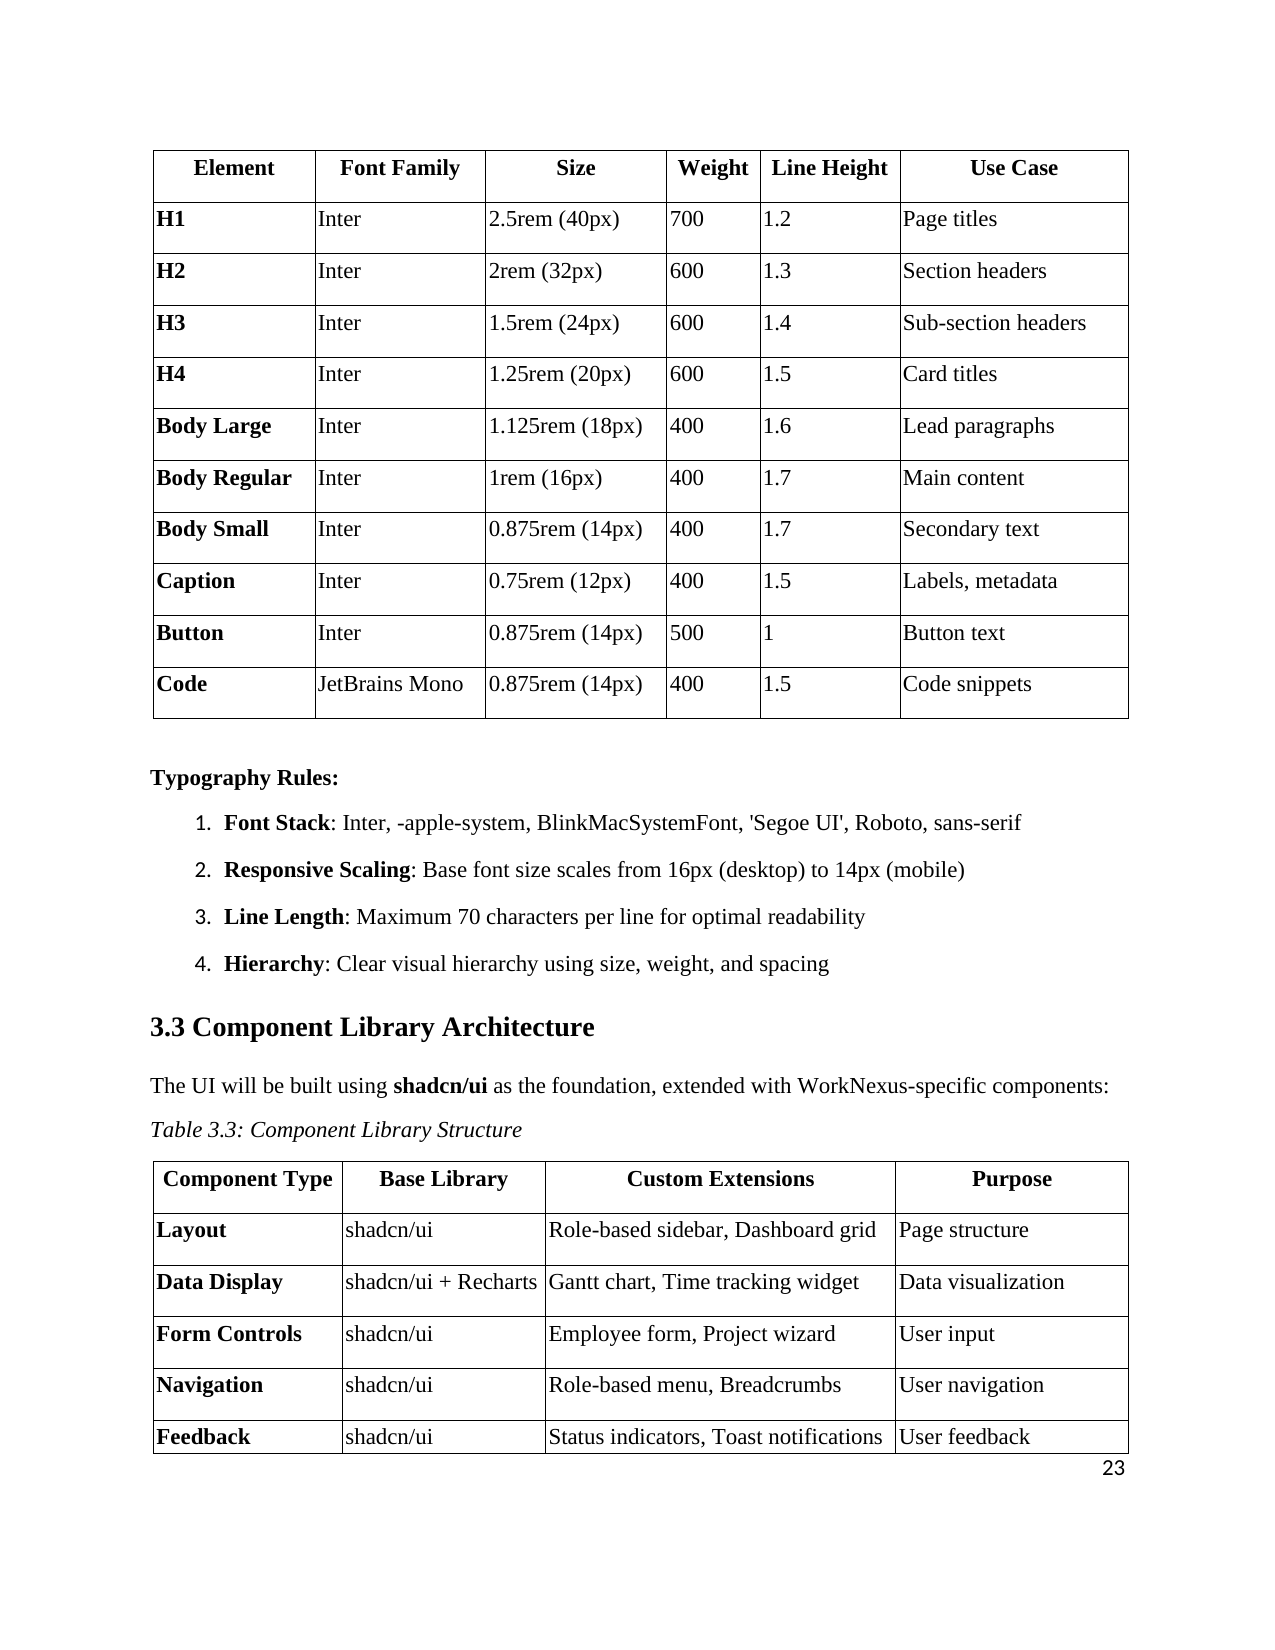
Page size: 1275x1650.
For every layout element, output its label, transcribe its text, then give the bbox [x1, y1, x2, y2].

table_cell Card titles [901, 358, 1128, 408]
list Line Length: Maximum 70 characters per line for optimal readability [194, 902, 1125, 930]
table_header Purpose [896, 1162, 1128, 1213]
table_cell shadcn/ui + Recharts [343, 1266, 545, 1316]
table_cell Inter [316, 358, 485, 408]
table_cell Button [154, 616, 315, 667]
table_cell H1 [154, 203, 315, 253]
table_cell 0.875rem (14px) [486, 668, 666, 718]
table_cell User navigation [896, 1369, 1128, 1419]
table_cell H2 [154, 254, 315, 305]
table_header Custom Extensions [546, 1162, 895, 1213]
table_cell Inter [316, 513, 485, 563]
table_cell 1.7 [761, 461, 900, 512]
table_cell Inter [316, 409, 485, 460]
table_cell H3 [154, 306, 315, 357]
table_cell Lead paragraphs [901, 409, 1128, 460]
table_cell 500 [667, 616, 760, 667]
table_header Use Case [901, 151, 1128, 202]
table_cell 1.5 [761, 668, 900, 718]
table_cell 400 [667, 513, 760, 563]
table_cell 1.4 [761, 306, 900, 357]
table_cell Code [154, 668, 315, 718]
table_cell Page structure [896, 1214, 1128, 1264]
table_cell Layout [154, 1214, 342, 1264]
table_cell User input [896, 1317, 1128, 1368]
table_cell Caption [154, 564, 315, 615]
table_cell Data Display [154, 1266, 342, 1316]
table_cell Body Regular [154, 461, 315, 512]
table_cell Main content [901, 461, 1128, 512]
table_header Line Height [761, 151, 900, 202]
table_cell User feedback [896, 1421, 1128, 1452]
table_cell JetBrains Mono [316, 668, 485, 718]
table_cell shadcn/ui [343, 1317, 545, 1368]
table_cell shadcn/ui [343, 1421, 545, 1452]
table_cell 400 [667, 564, 760, 615]
list Responsive Scaling: Base font size scales from 16px (desktop) to 14px (mobile) [194, 855, 1125, 883]
table_cell Role-based menu, Breadcrumbs [546, 1369, 895, 1419]
table_cell 1.25rem (20px) [486, 358, 666, 408]
table_cell 1.7 [761, 513, 900, 563]
table_cell Page titles [901, 203, 1128, 253]
table_cell Inter [316, 564, 485, 615]
table_cell 1rem (16px) [486, 461, 666, 512]
table_cell Form Controls [154, 1317, 342, 1368]
table_cell 1.3 [761, 254, 900, 305]
table_cell Body Small [154, 513, 315, 563]
table_cell 400 [667, 461, 760, 512]
table_cell 1.2 [761, 203, 900, 253]
table_cell 600 [667, 254, 760, 305]
table_header Base Library [343, 1162, 545, 1213]
table_cell Inter [316, 461, 485, 512]
text The UI will be built using shadcn/ui as the foundation, extended with WorkNexus-specific components: [150, 1072, 1125, 1098]
table_cell H4 [154, 358, 315, 408]
table_cell Inter [316, 616, 485, 667]
table_cell 1 [761, 616, 900, 667]
table_cell Role-based sidebar, Dashboard grid [546, 1214, 895, 1264]
text Table 3.3: Component Library Structure [150, 1116, 1125, 1143]
table_header Font Family [316, 151, 485, 202]
text Typography Rules: [150, 764, 1125, 790]
table_cell Labels, metadata [901, 564, 1128, 615]
table_cell 1.5 [761, 564, 900, 615]
subtitle 3.3 Component Library Architecture [150, 1010, 1125, 1042]
table_cell Status indicators, Toast notifications [546, 1421, 895, 1452]
table_cell Body Large [154, 409, 315, 460]
table_header Component Type [154, 1162, 342, 1213]
table_cell Sub-section headers [901, 306, 1128, 357]
table_cell Employee form, Project wizard [546, 1317, 895, 1368]
table_cell Secondary text [901, 513, 1128, 563]
table_cell 600 [667, 306, 760, 357]
table_cell Navigation [154, 1369, 342, 1419]
table_cell Gantt chart, Time tracking widget [546, 1266, 895, 1316]
table_cell 1.6 [761, 409, 900, 460]
table_cell 700 [667, 203, 760, 253]
table_cell Section headers [901, 254, 1128, 305]
table_cell Data visualization [896, 1266, 1128, 1316]
list Hierarchy: Clear visual hierarchy using size, weight, and spacing [194, 949, 1125, 977]
table_cell 0.875rem (14px) [486, 616, 666, 667]
table_cell Code snippets [901, 668, 1128, 718]
table_cell 1.5rem (24px) [486, 306, 666, 357]
table_cell shadcn/ui [343, 1214, 545, 1264]
table_cell 1.125rem (18px) [486, 409, 666, 460]
table_cell 400 [667, 668, 760, 718]
table_header Element [154, 151, 315, 202]
table_cell 2rem (32px) [486, 254, 666, 305]
table_cell Button text [901, 616, 1128, 667]
table_cell 600 [667, 358, 760, 408]
table_cell Inter [316, 254, 485, 305]
table_cell 0.875rem (14px) [486, 513, 666, 563]
table_cell 2.5rem (40px) [486, 203, 666, 253]
table_cell 1.5 [761, 358, 900, 408]
table_header Weight [667, 151, 760, 202]
list Font Stack: Inter, -apple-system, BlinkMacSystemFont, 'Segoe UI', Roboto, sans-serif [194, 808, 1125, 836]
table_cell 0.75rem (12px) [486, 564, 666, 615]
table_cell Inter [316, 306, 485, 357]
table_cell Inter [316, 203, 485, 253]
table_cell shadcn/ui [343, 1369, 545, 1419]
table_cell 400 [667, 409, 760, 460]
table_cell Feedback [154, 1421, 342, 1452]
table_header Size [486, 151, 666, 202]
